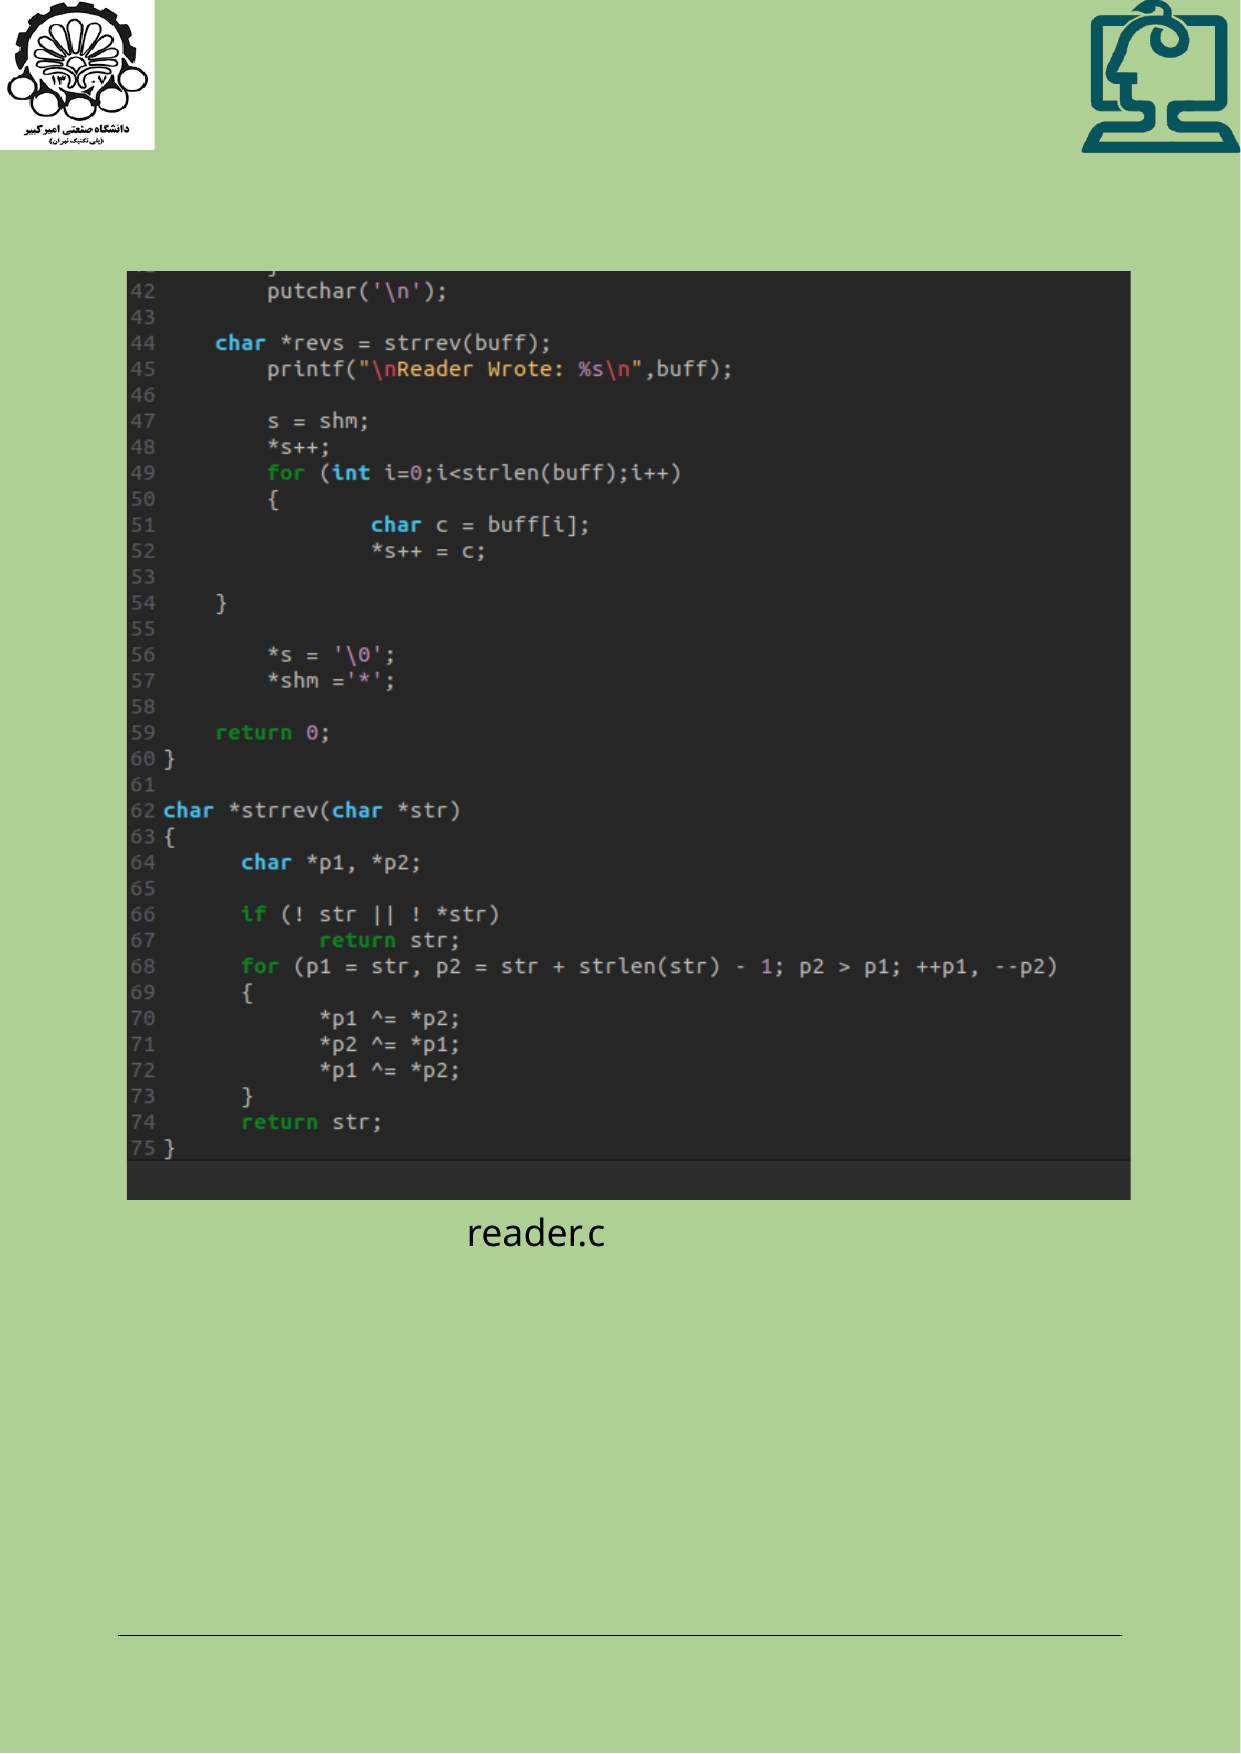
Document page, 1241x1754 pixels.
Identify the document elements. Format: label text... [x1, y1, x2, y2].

picture [0, 0, 155, 150]
text reader.c [118, 269, 1122, 1262]
picture [126, 271, 1131, 1200]
picture [1081, 0, 1241, 153]
